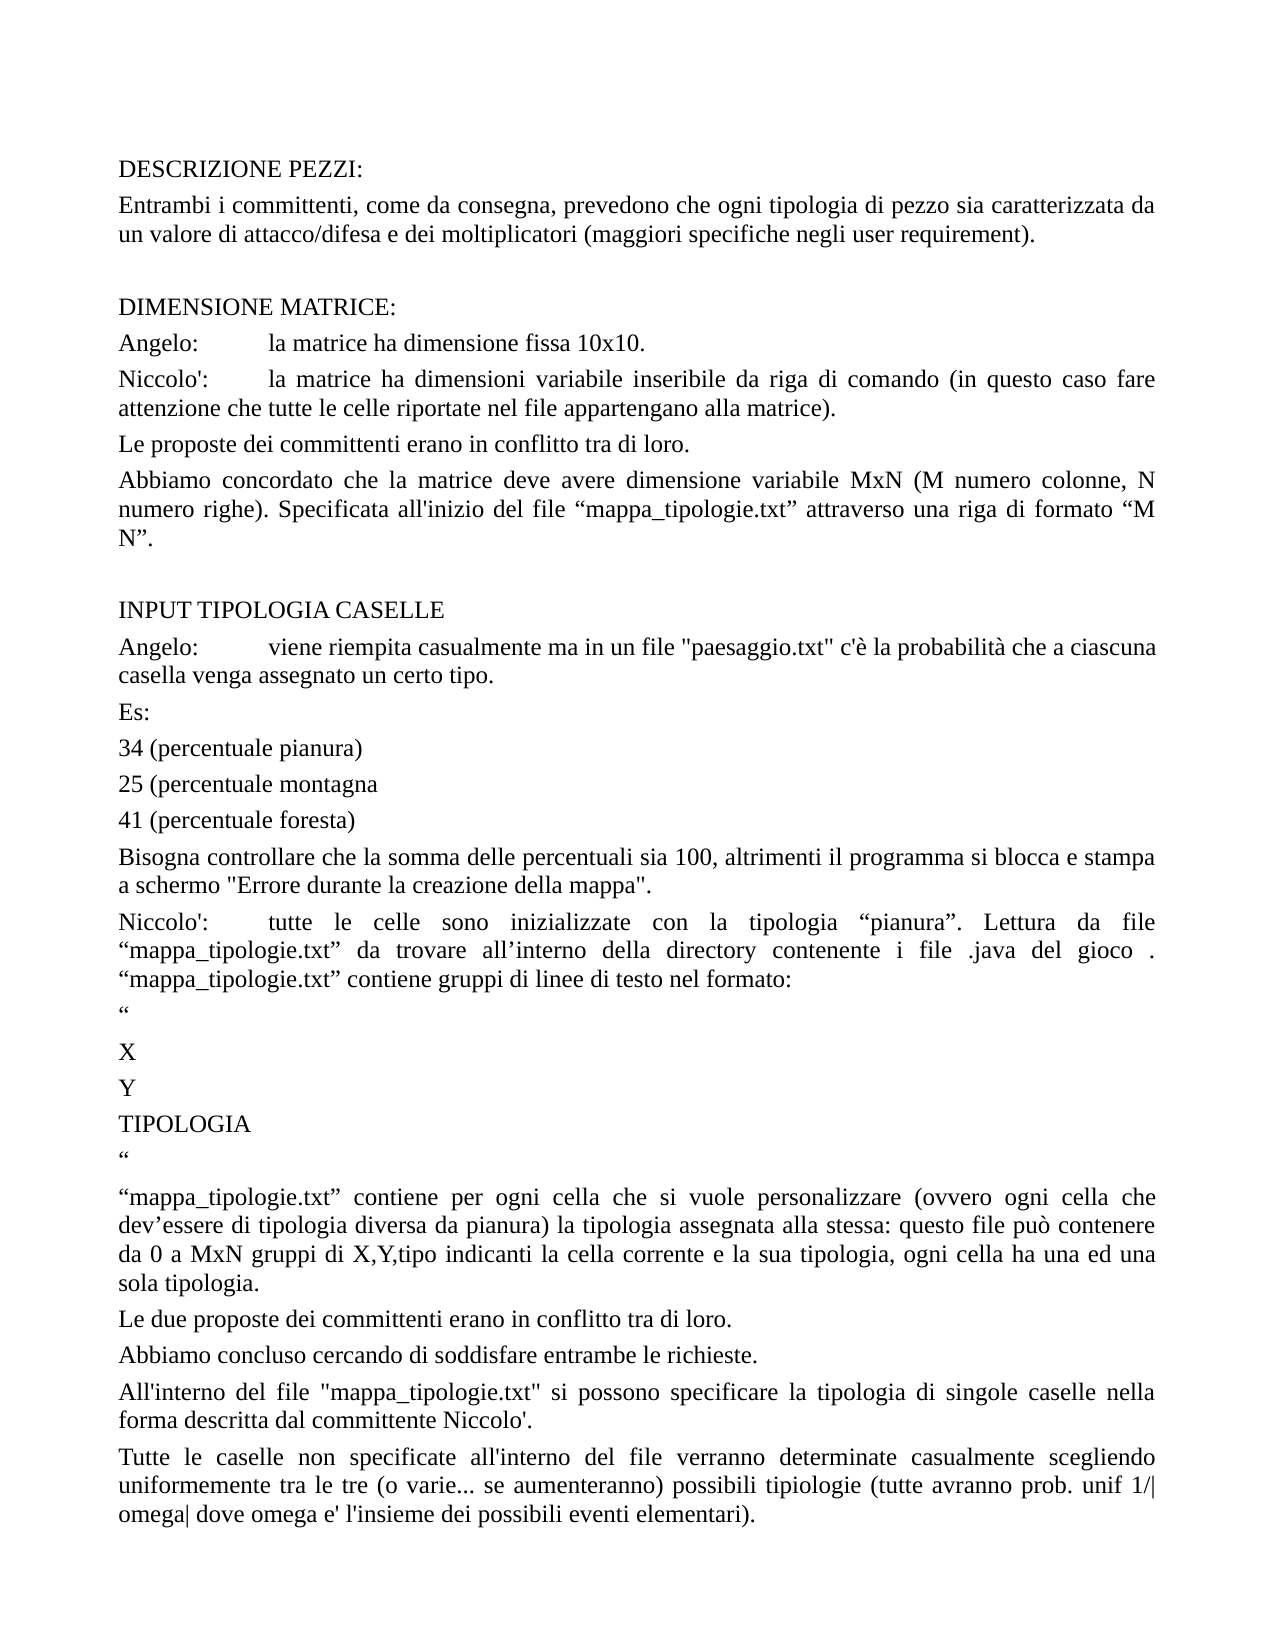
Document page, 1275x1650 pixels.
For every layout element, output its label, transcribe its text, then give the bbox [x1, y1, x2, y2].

text DESCRIZIONE PEZZI: [118, 154, 1157, 183]
text 34 (percentuale pianura) [118, 733, 1157, 762]
text “ [118, 1001, 1157, 1029]
text Niccolo': la matrice ha dimensioni variabile inseribile da riga di comando (in questo caso fare attenzione che tutte le celle riportate nel file appartengano alla matrice). [118, 364, 1157, 422]
text Y [118, 1073, 1157, 1102]
text Le proposte dei committenti erano in conflitto tra di loro. [118, 429, 1157, 458]
text Angelo: viene riempita casualmente ma in un file "paesaggio.txt" c'è la probabilità che a ciascuna casella venga assegnato un certo tipo. [118, 632, 1157, 689]
text Es: [118, 697, 1157, 726]
text X [118, 1037, 1157, 1066]
text TIPOLOGIA [118, 1109, 1157, 1138]
text 41 (percentuale foresta) [118, 806, 1157, 834]
text Entrambi i committenti, come da consegna, prevedono che ogni tipologia di pezzo sia caratterizzata da un valore di attacco/difesa e dei moltiplicatori (maggiori specifiche negli user requirement). [118, 191, 1157, 248]
text Tutte le caselle non specificate all'interno del file verranno determinate casualmente scegliendo uniformemente tra le tre (o varie... se aumenteranno) possibili tipiologie (tutte avranno prob. unif 1/|omega| dove omega e' l'insieme dei possibili eventi elementari). [118, 1442, 1157, 1528]
text Angelo: la matrice ha dimensione fissa 10x10. [118, 328, 1157, 357]
text “mappa_tipologie.txt” contiene per ogni cella che si vuole personalizzare (ovvero ogni cella che dev’essere di tipologia diversa da pianura) la tipologia assegnata alla stessa: questo file può contenere da 0 a MxN gruppi di X,Y,tipo indicanti la cella corrente e la sua tipologia, ogni cella ha una ed una sola tipologia. [118, 1182, 1157, 1297]
text INPUT TIPOLOGIA CASELLE [118, 596, 1157, 624]
text Le due proposte dei committenti erano in conflitto tra di loro. [118, 1304, 1157, 1333]
text DIMENSIONE MATRICE: [118, 292, 1157, 321]
text Bisogna controllare che la somma delle percentuali sia 100, altrimenti il programma si blocca e stampa a schermo "Errore durante la creazione della mappa". [118, 842, 1157, 899]
text Abbiamo concordato che la matrice deve avere dimensione variabile MxN (M numero colonne, N numero righe). Specificata all'inizio del file “mappa_tipologie.txt” attraverso una riga di formato “M N”. [118, 466, 1157, 552]
text Abbiamo concluso cercando di soddisfare entrambe le richieste. [118, 1341, 1157, 1369]
text Niccolo': tutte le celle sono inizializzate con la tipologia “pianura”. Lettura da file “mappa_tipologie.txt” da trovare all’interno della directory contenente i file .java del gioco . “mappa_tipologie.txt” contiene gruppi di linee di testo nel formato: [118, 907, 1157, 993]
text “ [118, 1146, 1157, 1174]
text All'interno del file "mappa_tipologie.txt" si possono specificare la tipologia di singole caselle nella forma descritta dal committente Niccolo'. [118, 1377, 1157, 1434]
text 25 (percentuale montagna [118, 769, 1157, 798]
